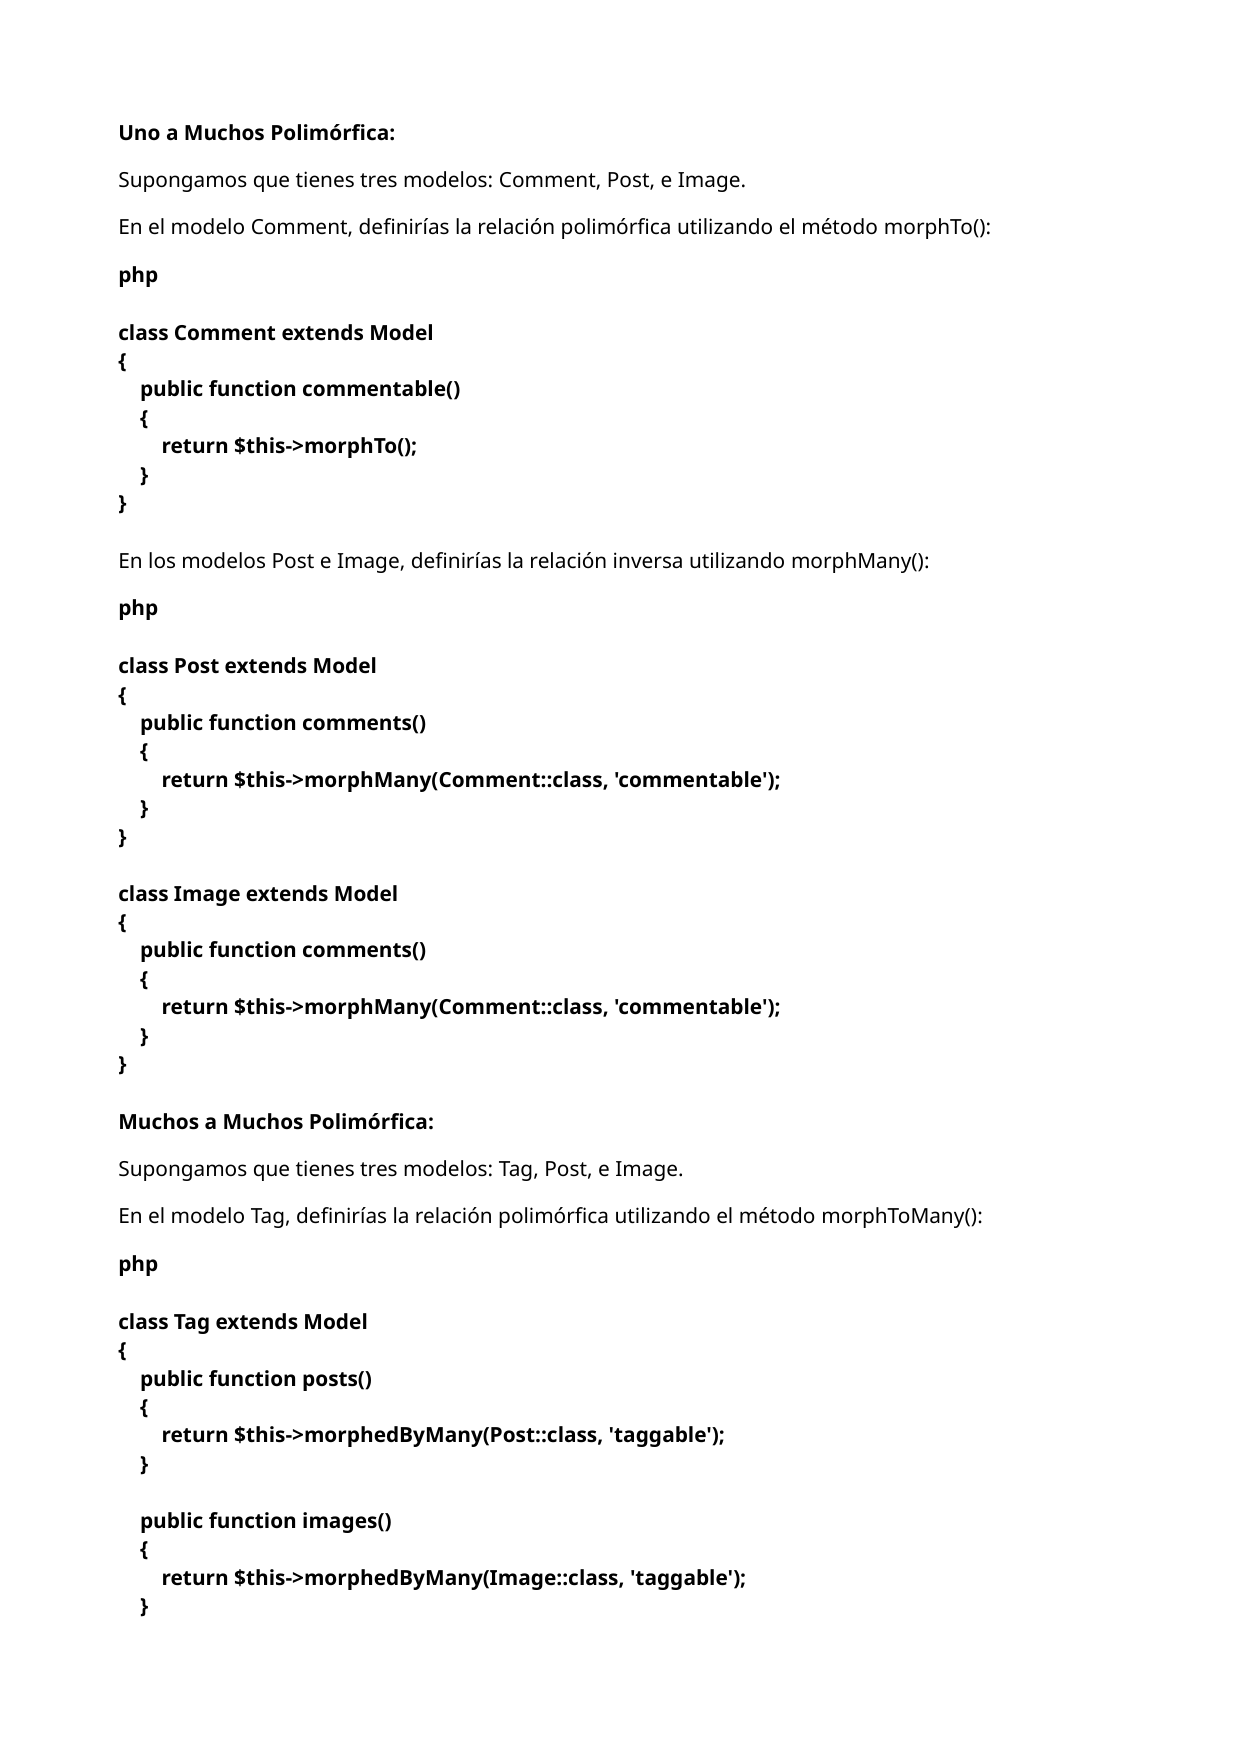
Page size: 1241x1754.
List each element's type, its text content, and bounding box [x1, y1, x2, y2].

text public function posts() [118, 1364, 1122, 1392]
text return $this->morphMany(Comment::class, 'commentable'); [118, 765, 1122, 793]
text class Tag extends Model [118, 1307, 1122, 1335]
text return $this->morphMany(Comment::class, 'commentable'); [118, 992, 1122, 1021]
text Supongamos que tienes tres modelos: Comment, Post, e Image. [118, 165, 1122, 194]
text { [118, 907, 1122, 936]
text } [118, 1049, 1122, 1078]
text } [118, 1449, 1122, 1477]
text class Comment extends Model [118, 318, 1122, 346]
text class Image extends Model [118, 879, 1122, 907]
text php [118, 1249, 1122, 1277]
text return $this->morphedByMany(Image::class, 'taggable'); [118, 1563, 1122, 1591]
text { [118, 403, 1122, 431]
text { [118, 1392, 1122, 1421]
text En el modelo Tag, definirías la relación polimórfica utilizando el método morphToMany(): [118, 1202, 1122, 1230]
text } [118, 488, 1122, 517]
text } [118, 460, 1122, 488]
text public function comments() [118, 708, 1122, 737]
text { [118, 680, 1122, 708]
text En el modelo Comment, definirías la relación polimórfica utilizando el método morphTo(): [118, 212, 1122, 241]
text { [118, 1335, 1122, 1364]
text Supongamos que tienes tres modelos: Tag, Post, e Image. [118, 1154, 1122, 1183]
text Muchos a Muchos Polimórfica: [118, 1107, 1122, 1136]
text } [118, 793, 1122, 822]
text public function commentable() [118, 374, 1122, 403]
text } [118, 822, 1122, 850]
text } [118, 1021, 1122, 1049]
text { [118, 964, 1122, 992]
text return $this->morphedByMany(Post::class, 'taggable'); [118, 1421, 1122, 1449]
text { [118, 1534, 1122, 1563]
text public function images() [118, 1506, 1122, 1534]
text { [118, 737, 1122, 765]
text } [118, 1591, 1122, 1619]
text { [118, 346, 1122, 374]
text public function comments() [118, 936, 1122, 964]
text En los modelos Post e Image, definirías la relación inversa utilizando morphMany(): [118, 546, 1122, 574]
text class Post extends Model [118, 651, 1122, 680]
text Uno a Muchos Polimórfica: [118, 118, 1122, 147]
text php [118, 593, 1122, 622]
text return $this->morphTo(); [118, 431, 1122, 460]
text php [118, 260, 1122, 288]
